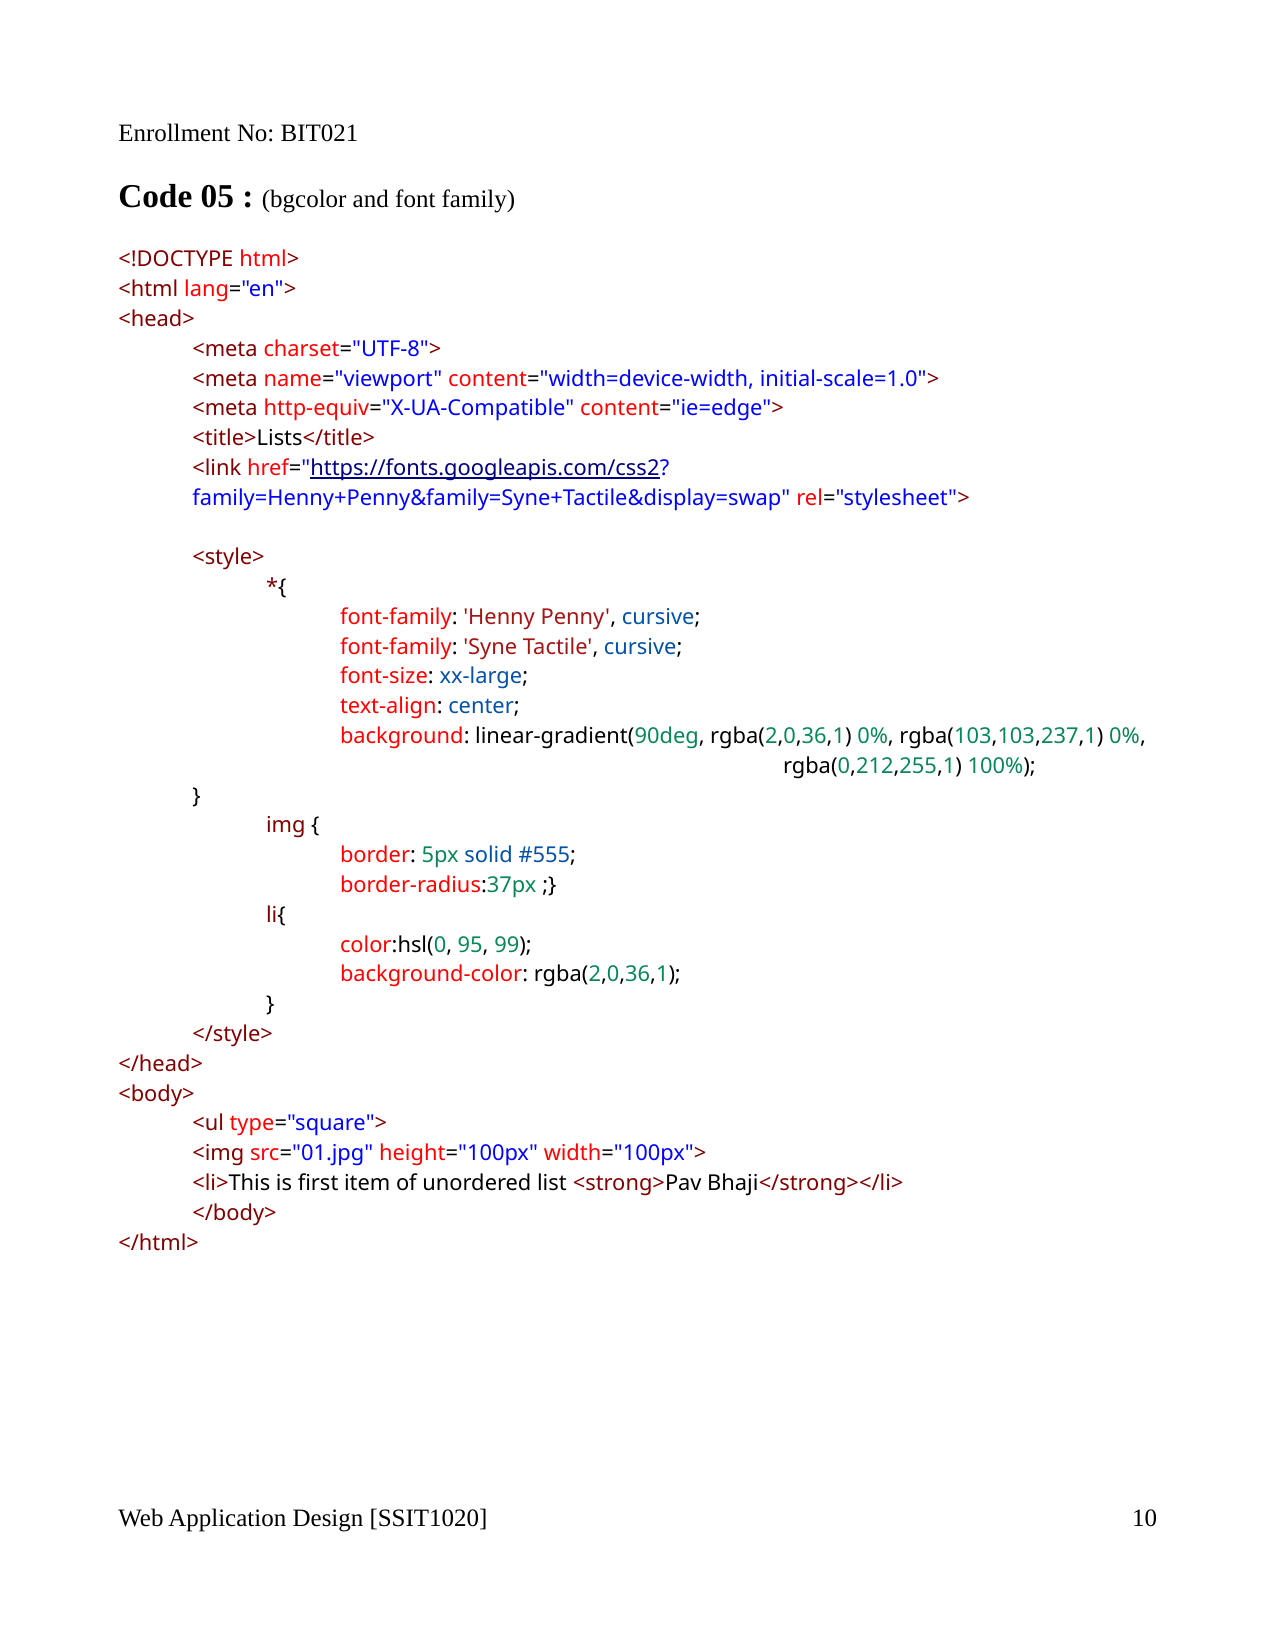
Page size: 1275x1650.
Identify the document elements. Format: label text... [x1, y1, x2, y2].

text <html lang="en"> [118, 273, 1157, 303]
text <img src="01.jpg" height="100px" width="100px"> [118, 1137, 1157, 1167]
text Code 05 : (bgcolor and font family) [118, 176, 1157, 215]
text img { [118, 809, 1157, 839]
text <ul type="square"> [118, 1107, 1157, 1137]
text </head> [118, 1048, 1157, 1077]
text } [118, 988, 1157, 1018]
text border-radius:37px ;} [118, 869, 1157, 899]
text font-family: 'Syne Tactile', cursive; [118, 631, 1157, 660]
text font-size: xx-large; [118, 660, 1157, 690]
text <li>This is first item of unordered list <strong>Pav Bhaji</strong></li> [118, 1167, 1157, 1197]
text <!DOCTYPE html> [118, 243, 1157, 273]
text </html> [118, 1226, 1157, 1256]
text background-color: rgba(2,0,36,1); [118, 958, 1157, 988]
text <title>Lists</title> [118, 422, 1157, 452]
text <head> [118, 303, 1157, 333]
text <style> [118, 541, 1157, 571]
text color:hsl(0, 95, 99); [118, 928, 1157, 958]
text border: 5px solid #555; [118, 839, 1157, 869]
text <link href="https://fonts.googleapis.com/css2? family=Henny+Penny&family=Syne+Tactile&display=swap" rel="stylesheet"> [118, 452, 1157, 512]
text *{ [118, 571, 1157, 601]
text background: linear-gradient(90deg, rgba(2,0,36,1) 0%, rgba(103,103,237,1) 0%, rgba(0,212,255,1) 100%); } [118, 720, 1157, 809]
text text-align: center; [118, 690, 1157, 720]
text </style> [118, 1018, 1157, 1048]
text font-family: 'Henny Penny', cursive; [118, 601, 1157, 631]
text <meta name="viewport" content="width=device-width, initial-scale=1.0"> [118, 363, 1157, 392]
text <meta charset="UTF-8"> [118, 333, 1157, 363]
text </body> [118, 1197, 1157, 1226]
text <body> [118, 1077, 1157, 1107]
text li{ [118, 899, 1157, 928]
text <meta http-equiv="X-UA-Compatible" content="ie=edge"> [118, 392, 1157, 422]
